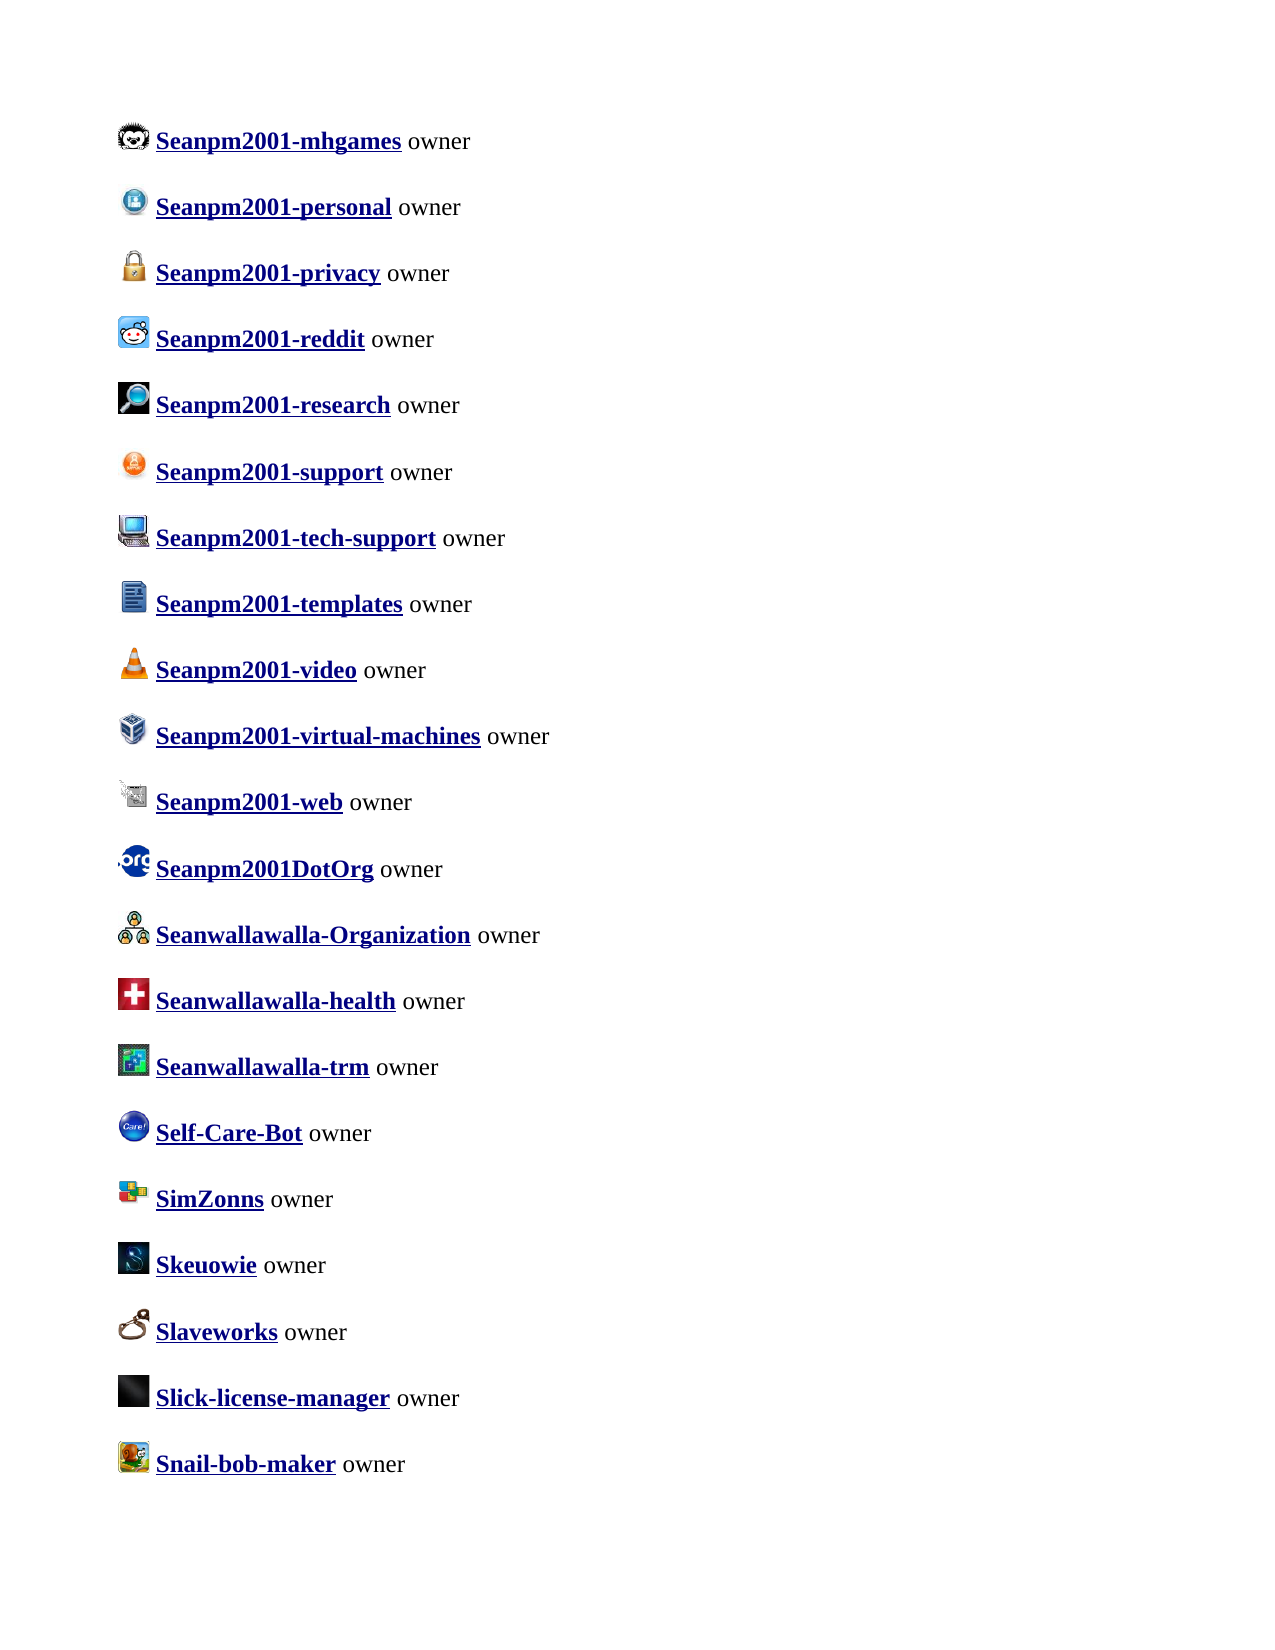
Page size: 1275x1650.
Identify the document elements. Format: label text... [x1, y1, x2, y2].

picture [118, 184, 150, 216]
picture [118, 1044, 150, 1076]
text Self-Care-Bot owner [118, 1110, 1157, 1147]
picture [118, 382, 150, 414]
text SimZonns owner [118, 1176, 1157, 1213]
text Seanpm2001-tech-support owner [118, 515, 1157, 552]
picture [118, 1242, 150, 1274]
picture [118, 779, 150, 811]
text Seanpm2001-support owner [118, 449, 1157, 486]
text Seanpm2001-virtual-machines owner [118, 713, 1157, 750]
picture [118, 515, 150, 547]
text Skeuowie owner [118, 1243, 1157, 1279]
text Seanwallawalla-trm owner [118, 1044, 1157, 1081]
picture [118, 978, 150, 1010]
text Seanpm2001-mhgames owner [118, 118, 1157, 155]
picture [118, 1375, 150, 1407]
text Snail-bob-maker owner [118, 1441, 1157, 1478]
text Seanpm2001DotOrg owner [118, 846, 1157, 882]
text Seanwallawalla-health owner [118, 978, 1157, 1015]
text Seanwallawalla-Organization owner [118, 912, 1157, 948]
picture [118, 581, 150, 613]
picture [118, 250, 150, 282]
picture [118, 316, 150, 348]
text Seanpm2001-video owner [118, 647, 1157, 684]
text Seanpm2001-templates owner [118, 581, 1157, 618]
picture [118, 911, 150, 944]
picture [118, 1110, 150, 1142]
picture [118, 1441, 150, 1473]
text Seanpm2001-personal owner [118, 184, 1157, 221]
picture [118, 1176, 150, 1208]
picture [118, 118, 150, 150]
picture [118, 1308, 150, 1340]
text Slaveworks owner [118, 1309, 1157, 1345]
text Seanpm2001-privacy owner [118, 250, 1157, 287]
picture [118, 647, 150, 679]
picture [118, 713, 150, 745]
text Seanpm2001-reddit owner [118, 317, 1157, 353]
picture [118, 845, 150, 877]
text Slick-license-manager owner [118, 1375, 1157, 1412]
text Seanpm2001-web owner [118, 779, 1157, 816]
text Seanpm2001-research owner [118, 383, 1157, 419]
picture [118, 448, 150, 480]
